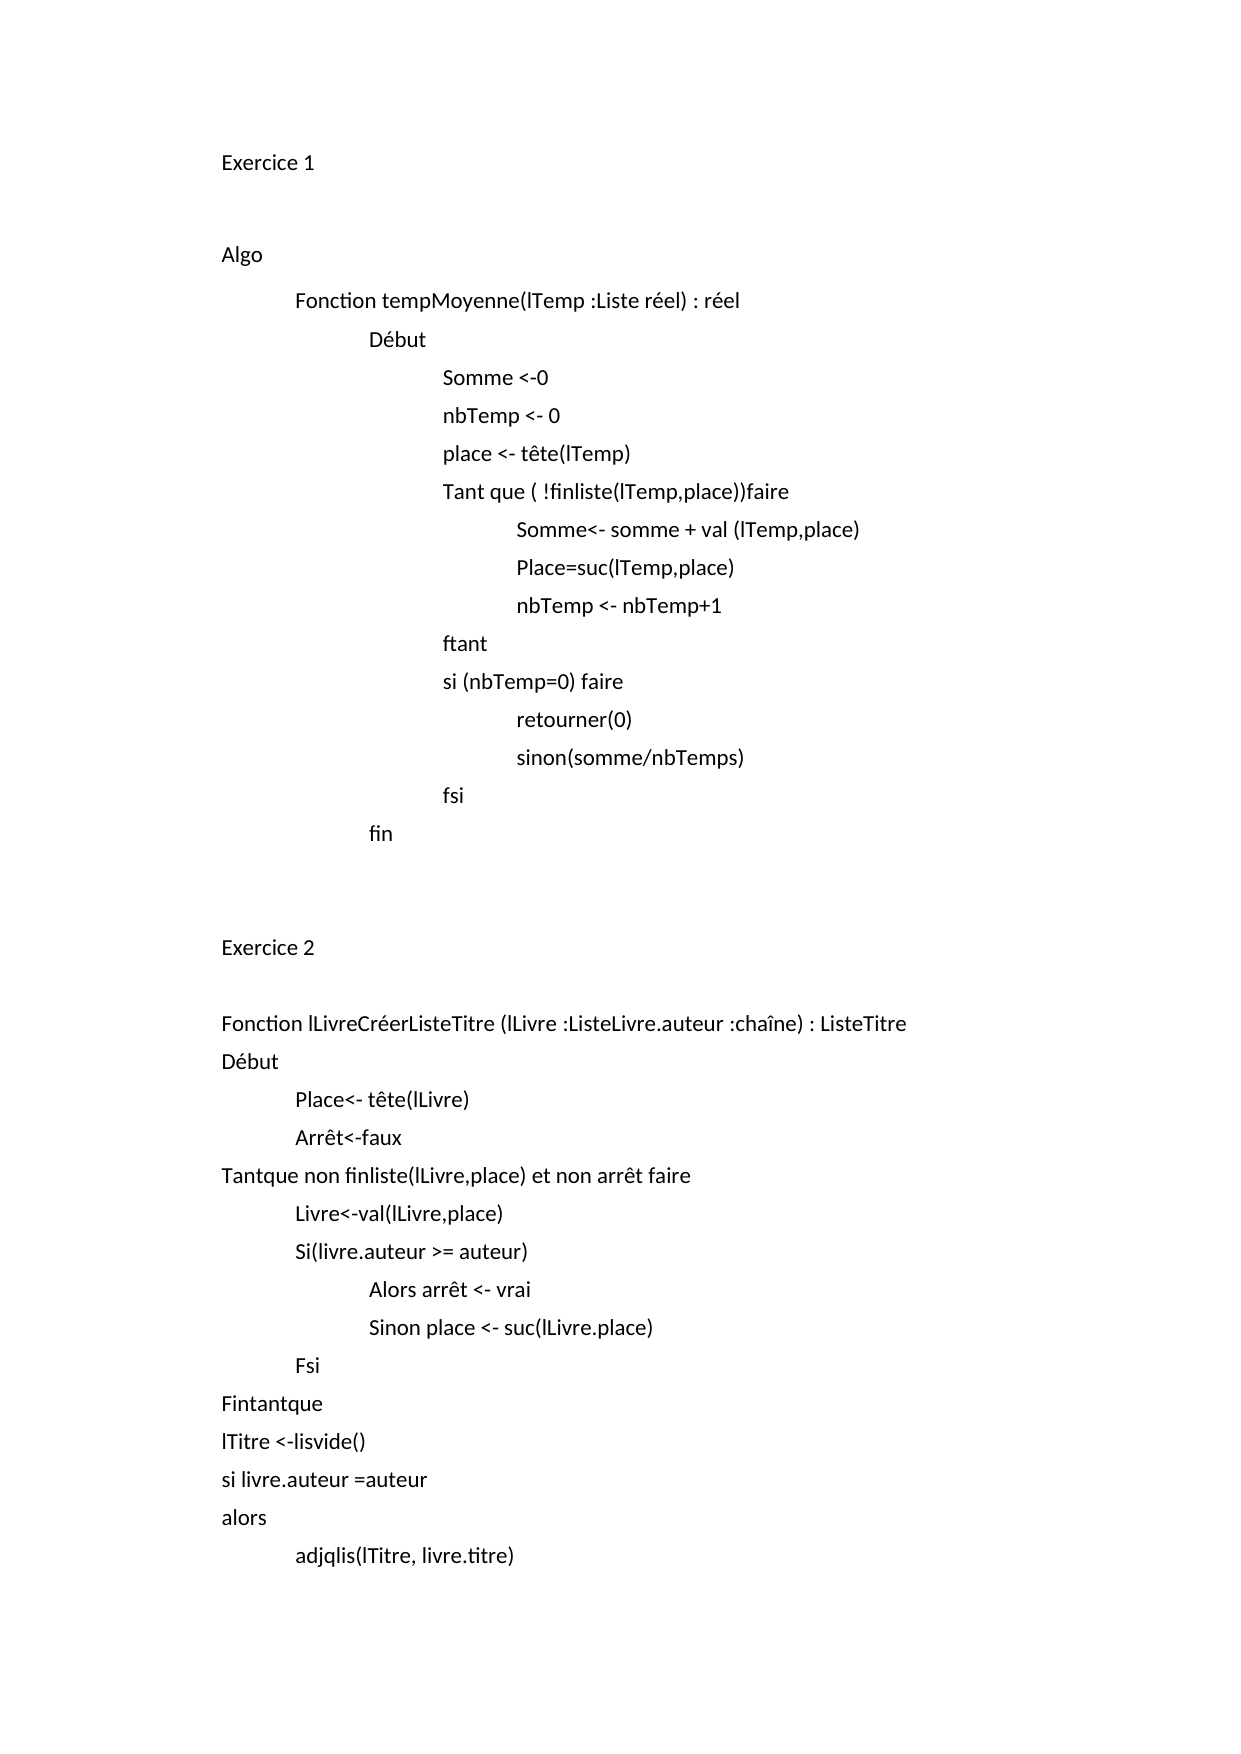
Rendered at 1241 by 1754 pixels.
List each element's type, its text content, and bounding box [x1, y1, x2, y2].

text Somme<- somme + val (lTemp,place) [148, 515, 1093, 543]
text fsi [148, 781, 1093, 809]
text sinon(somme/nbTemps) [148, 743, 1093, 771]
text Début [148, 325, 1093, 353]
text retourner(0) [148, 705, 1093, 733]
text Arrêt<-faux [148, 1123, 1093, 1151]
text place <- tête(lTemp) [148, 439, 1093, 467]
text Place=suc(lTemp,place) [148, 553, 1093, 581]
text Fonction lLivreCréerListeTitre (lLivre :ListeLivre.auteur :chaîne) : ListeTitre [148, 1009, 1093, 1037]
text lTitre <-lisvide() [148, 1427, 1093, 1455]
text Somme <-0 [148, 363, 1093, 391]
text Place<- tête(lLivre) [148, 1085, 1093, 1113]
text Alors arrêt <- vrai [148, 1275, 1093, 1303]
text Fonction tempMoyenne(lTemp :Liste réel) : réel [148, 287, 1093, 315]
text nbTemp <- 0 [148, 401, 1093, 429]
text alors [148, 1503, 1093, 1531]
text ftant [148, 629, 1093, 657]
text Exercice 1 [148, 148, 1093, 176]
text Si(livre.auteur >= auteur) [148, 1237, 1093, 1265]
text Début [148, 1047, 1093, 1075]
text fin [148, 819, 1093, 847]
text Exercice 2 [148, 933, 1093, 961]
text adjqlis(lTitre, livre.titre) [148, 1541, 1093, 1569]
text si livre.auteur =auteur [148, 1465, 1093, 1493]
text Livre<-val(lLivre,place) [148, 1199, 1093, 1227]
text Tantque non finliste(lLivre,place) et non arrêt faire [148, 1161, 1093, 1189]
text Tant que ( !finliste(lTemp,place))faire [148, 477, 1093, 505]
text Fsi [148, 1351, 1093, 1379]
text Sinon place <- suc(lLivre.place) [148, 1313, 1093, 1341]
text Algo [148, 240, 1093, 268]
text si (nbTemp=0) faire [148, 667, 1093, 695]
text nbTemp <- nbTemp+1 [148, 591, 1093, 619]
text Fintantque [148, 1389, 1093, 1417]
